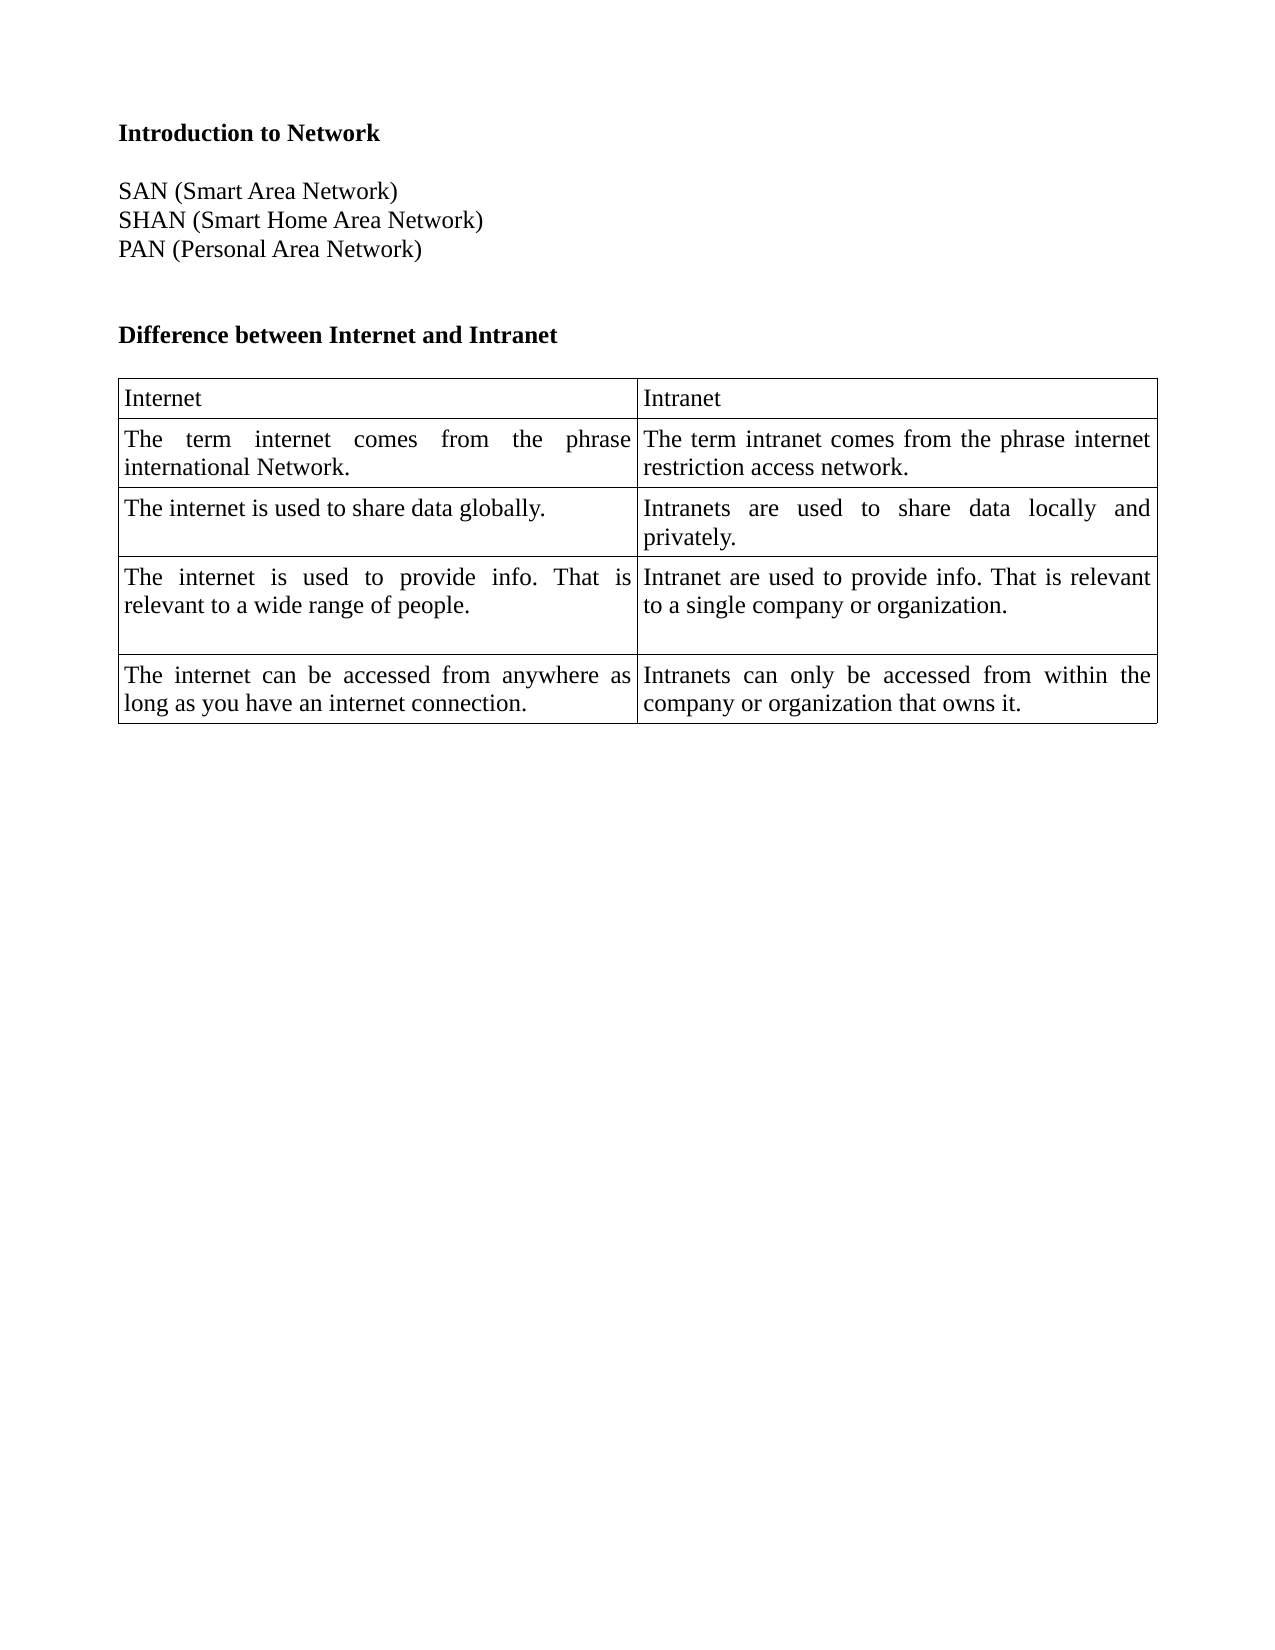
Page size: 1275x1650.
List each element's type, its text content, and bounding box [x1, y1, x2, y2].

table_cell The term internet comes from the phrase international Network. [119, 419, 637, 487]
text SHAN (Smart Home Area Network) [118, 205, 1157, 234]
text PAN (Personal Area Network) [118, 234, 1157, 263]
text SAN (Smart Area Network) [118, 176, 1157, 205]
table_header Internet [119, 379, 637, 418]
table_cell Intranets can only be accessed from within the company or organization that owns it. [638, 655, 1157, 723]
table_cell The internet is used to provide info. That is relevant to a wide range of people. [119, 557, 637, 654]
table_cell The term intranet comes from the phrase internet restriction access network. [638, 419, 1157, 487]
text Difference between Internet and Intranet [118, 320, 1157, 349]
table_cell The internet is used to share data globally. [119, 488, 637, 556]
table_cell Intranets are used to share data locally and privately. [638, 488, 1157, 556]
table_header Intranet [638, 379, 1157, 418]
table_cell Intranet are used to provide info. That is relevant to a single company or organization. [638, 557, 1157, 654]
table_cell The internet can be accessed from anywhere as long as you have an internet connection. [119, 655, 637, 723]
